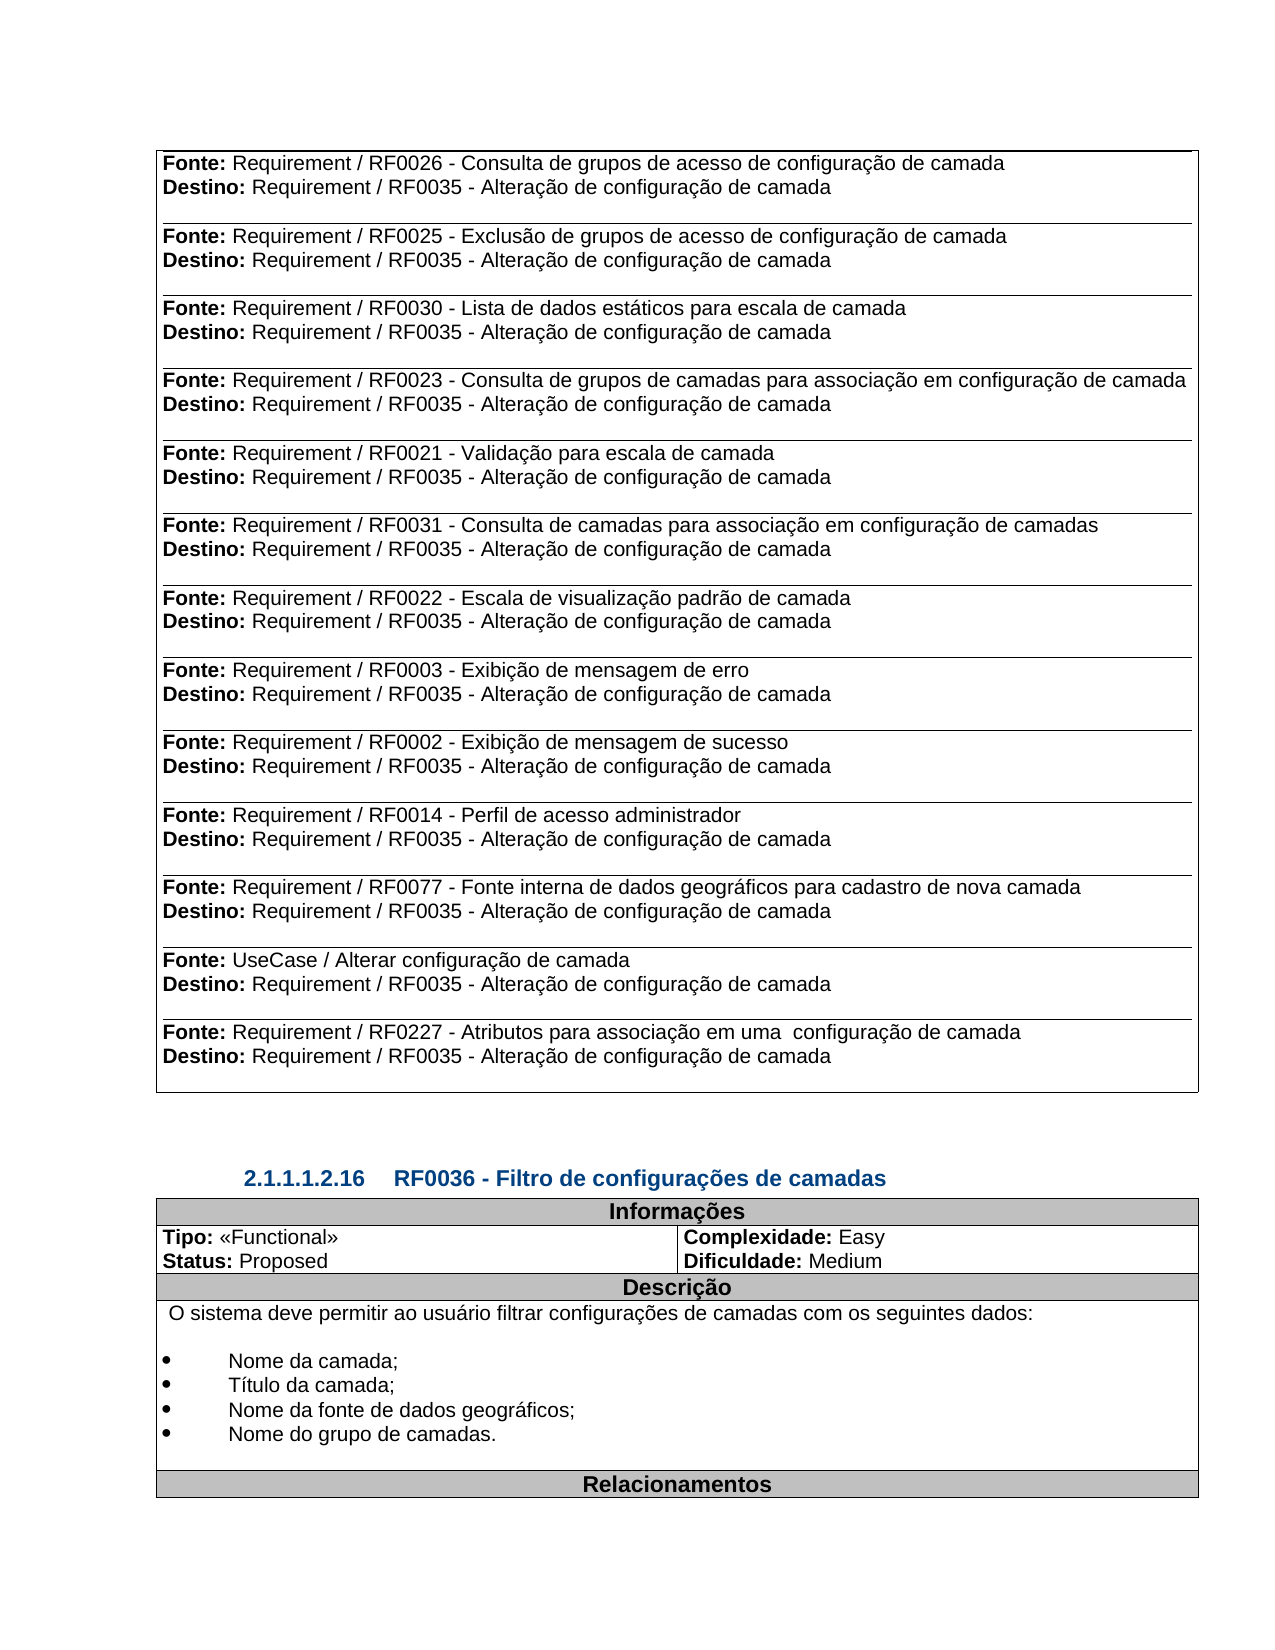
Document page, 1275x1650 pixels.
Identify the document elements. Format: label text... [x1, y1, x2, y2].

table_cell Fonte: Requirement / RF0021 - Validação para escala de camada Destino: Requirement / RF0035 - Alteração de configuração de camada [163, 441, 1192, 512]
table_cell Fonte: Requirement / RF0227 - Atributos para associação em uma configuração de camada Destino: Requirement / RF0035 - Alteração de configuração de camada [163, 1020, 1192, 1092]
table_cell Fonte: Requirement / RF0031 - Consulta de camadas para associação em configuração de camadas Destino: Requirement / RF0035 - Alteração de configuração de camada [163, 514, 1192, 585]
table_cell Descrição [157, 1274, 1198, 1300]
table_cell Fonte: Requirement / RF0022 - Escala de visualização padrão de camada Destino: Requirement / RF0035 - Alteração de configuração de camada [163, 586, 1192, 657]
table_cell Fonte: Requirement / RF0003 - Exibição de mensagem de erro Destino: Requirement / RF0035 - Alteração de configuração de camada [163, 658, 1192, 730]
table_cell Fonte: UseCase / Alterar configuração de camada Destino: Requirement / RF0035 - Alteração de configuração de camada [163, 948, 1192, 1019]
table_cell O sistema deve permitir ao usuário filtrar configurações de camadas com os seguintes dados: Nome da camada; Título da camada; Nome da fonte de dados geográficos; Nome do grupo de camadas. [157, 1301, 1198, 1470]
table_cell Tipo: «Functional» Status: Proposed [157, 1226, 677, 1273]
table_cell Fonte: Requirement / RF0077 - Fonte interna de dados geográficos para cadastro de nova camada Destino: Requirement / RF0035 - Alteração de configuração de camada [163, 876, 1192, 947]
table_cell Complexidade: Easy Dificuldade: Medium [678, 1226, 1198, 1273]
list RF0036 - Filtro de configurações de camadas [244, 1165, 1125, 1192]
table_cell [157, 151, 1198, 1092]
table_cell Fonte: Requirement / RF0023 - Consulta de grupos de camadas para associação em configuração de camada Destino: Requirement / RF0035 - Alteração de configuração de camada [163, 369, 1192, 440]
table_cell Fonte: Requirement / RF0030 - Lista de dados estáticos para escala de camada Destino: Requirement / RF0035 - Alteração de configuração de camada [163, 296, 1192, 368]
table_header Informações [157, 1199, 1198, 1225]
table_cell Fonte: Requirement / RF0002 - Exibição de mensagem de sucesso Destino: Requirement / RF0035 - Alteração de configuração de camada [163, 731, 1192, 802]
table_cell Fonte: Requirement / RF0026 - Consulta de grupos de acesso de configuração de camada Destino: Requirement / RF0035 - Alteração de configuração de camada [163, 152, 1192, 223]
table_cell Fonte: Requirement / RF0014 - Perfil de acesso administrador Destino: Requirement / RF0035 - Alteração de configuração de camada [163, 803, 1192, 874]
table_cell Relacionamentos [157, 1471, 1198, 1497]
table_cell Fonte: Requirement / RF0025 - Exclusão de grupos de acesso de configuração de camada Destino: Requirement / RF0035 - Alteração de configuração de camada [163, 224, 1192, 295]
